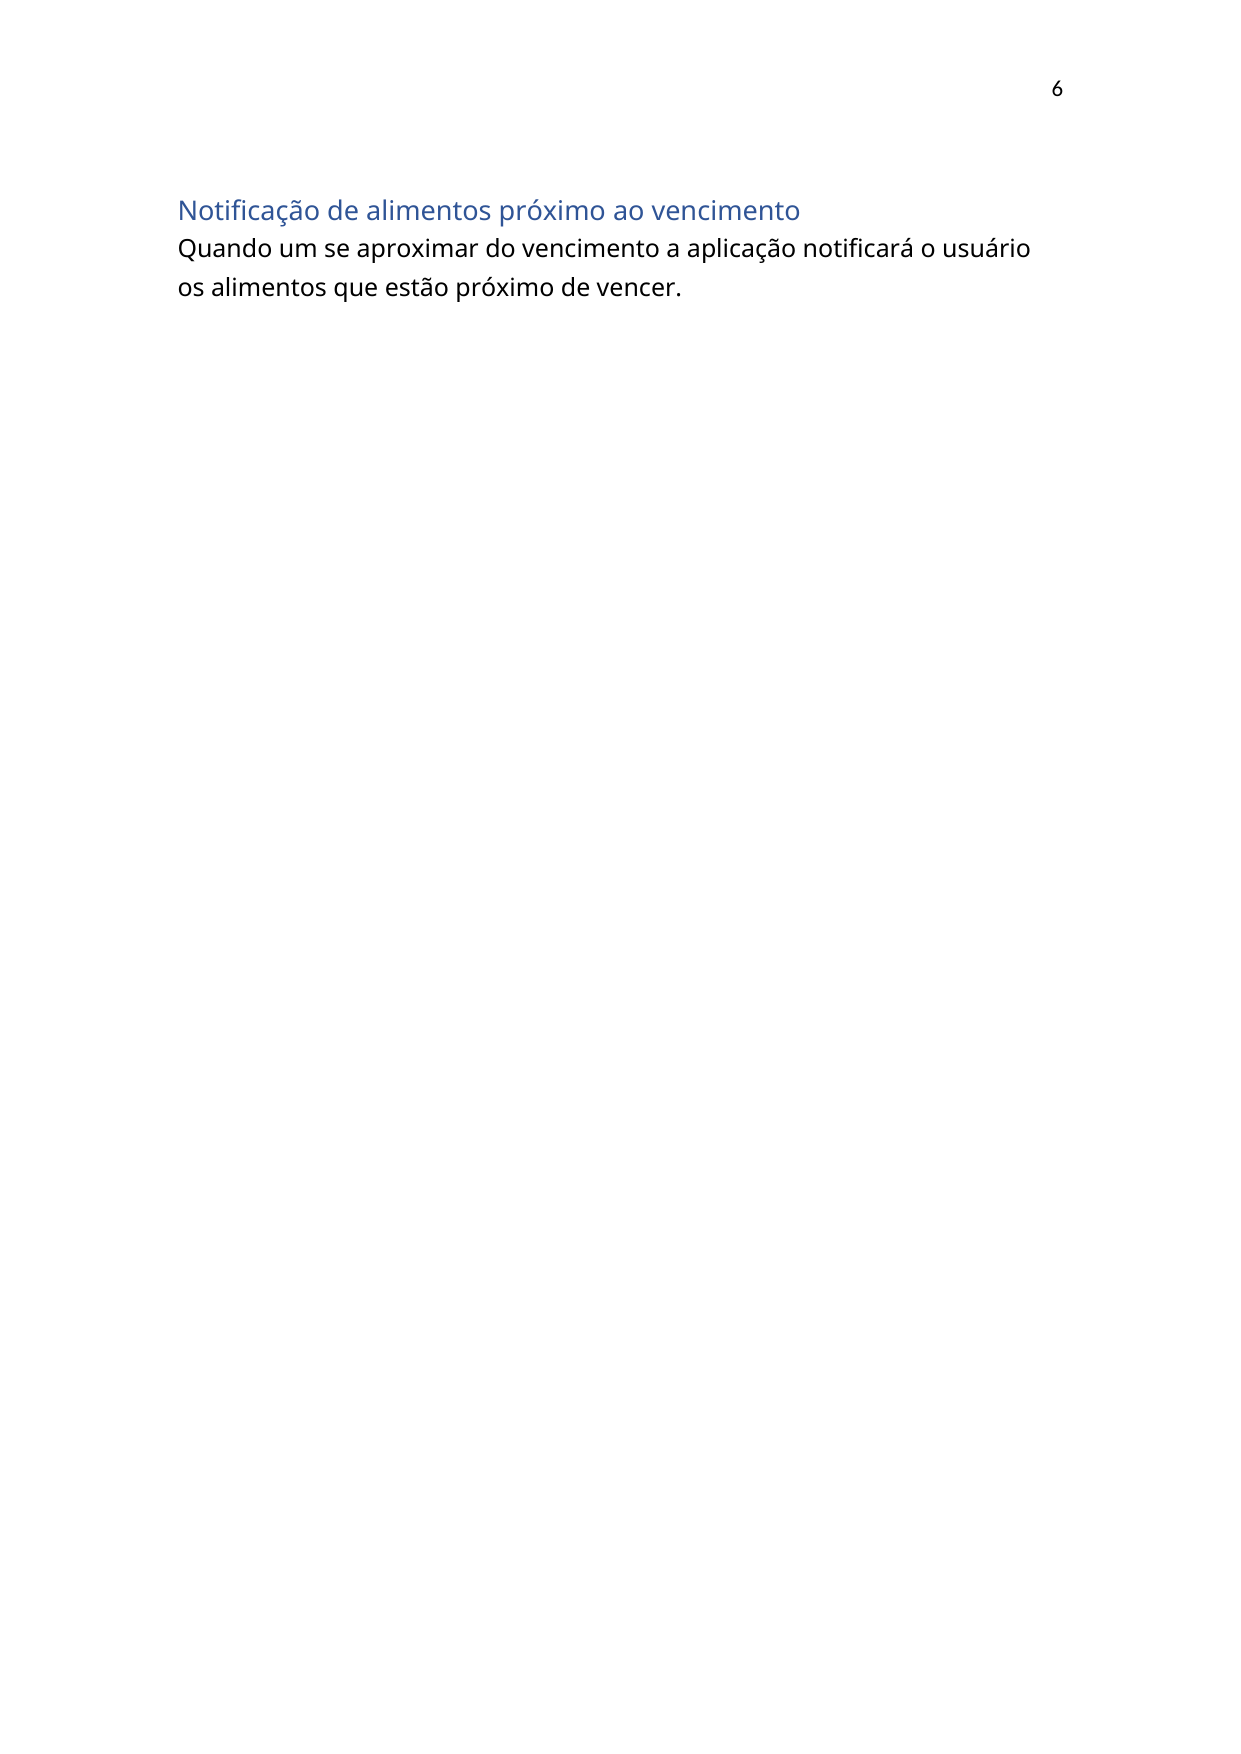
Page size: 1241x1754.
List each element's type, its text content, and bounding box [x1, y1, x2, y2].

subtitle Notificação de alimentos próximo ao vencimento [177, 191, 1063, 228]
text Quando um se aproximar do vencimento a aplicação notificará o usuário os alimentos que estão próximo de vencer. [177, 231, 1063, 304]
